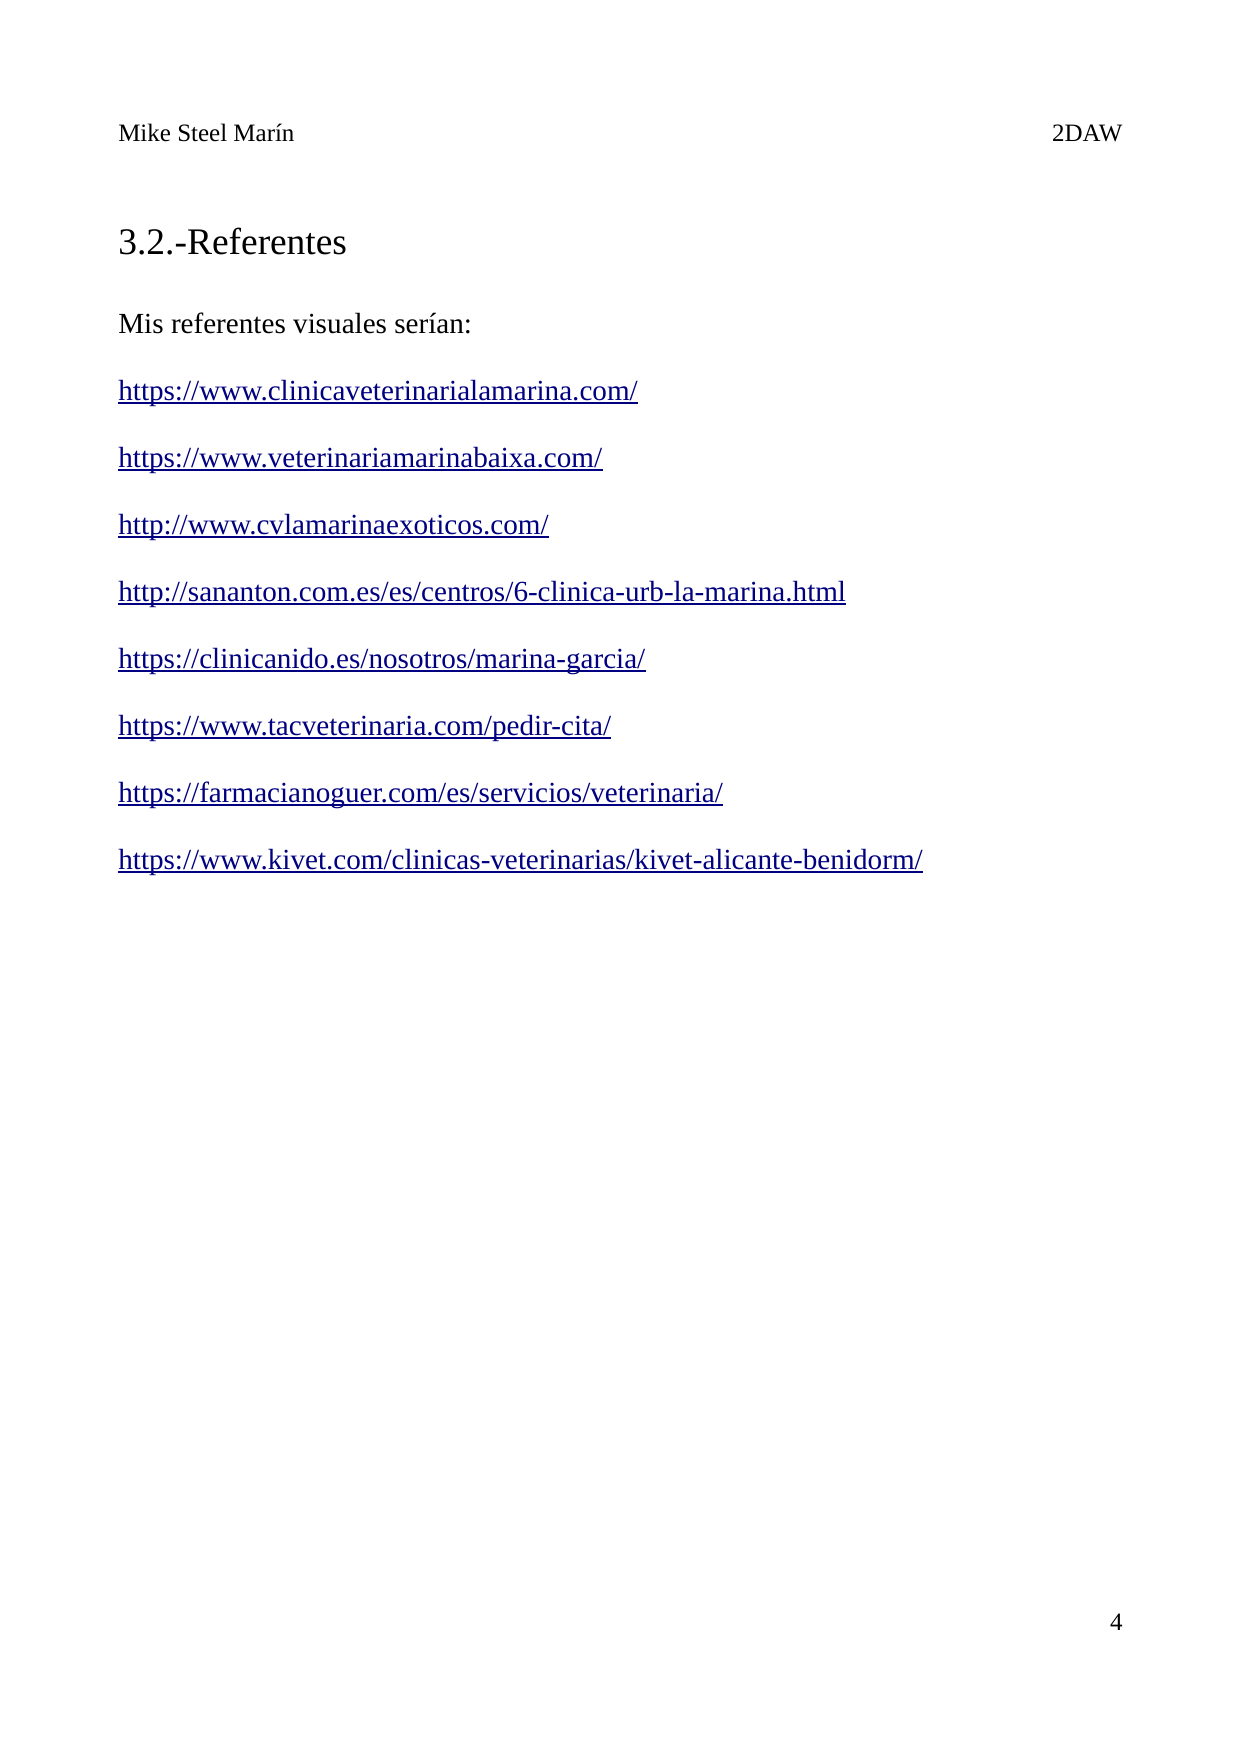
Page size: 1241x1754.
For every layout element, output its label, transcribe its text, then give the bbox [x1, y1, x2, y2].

text https://www.tacveterinaria.com/pedir-cita/ [118, 708, 1122, 742]
text https://farmacianoguer.com/es/servicios/veterinaria/ [118, 775, 1122, 809]
text Mis referentes visuales serían: [118, 306, 1122, 339]
text https://clinicanido.es/nosotros/marina-garcia/ [118, 641, 1122, 675]
text http://www.cvlamarinaexoticos.com/ [118, 507, 1122, 541]
text http://sananton.com.es/es/centros/6-clinica-urb-la-marina.html [118, 574, 1122, 608]
text https://www.kivet.com/clinicas-veterinarias/kivet-alicante-benidorm/ [118, 842, 1122, 876]
text https://www.veterinariamarinabaixa.com/ [118, 440, 1122, 473]
text 3.2.-Referentes [118, 219, 1122, 263]
text https://www.clinicaveterinarialamarina.com/ [118, 373, 1122, 406]
